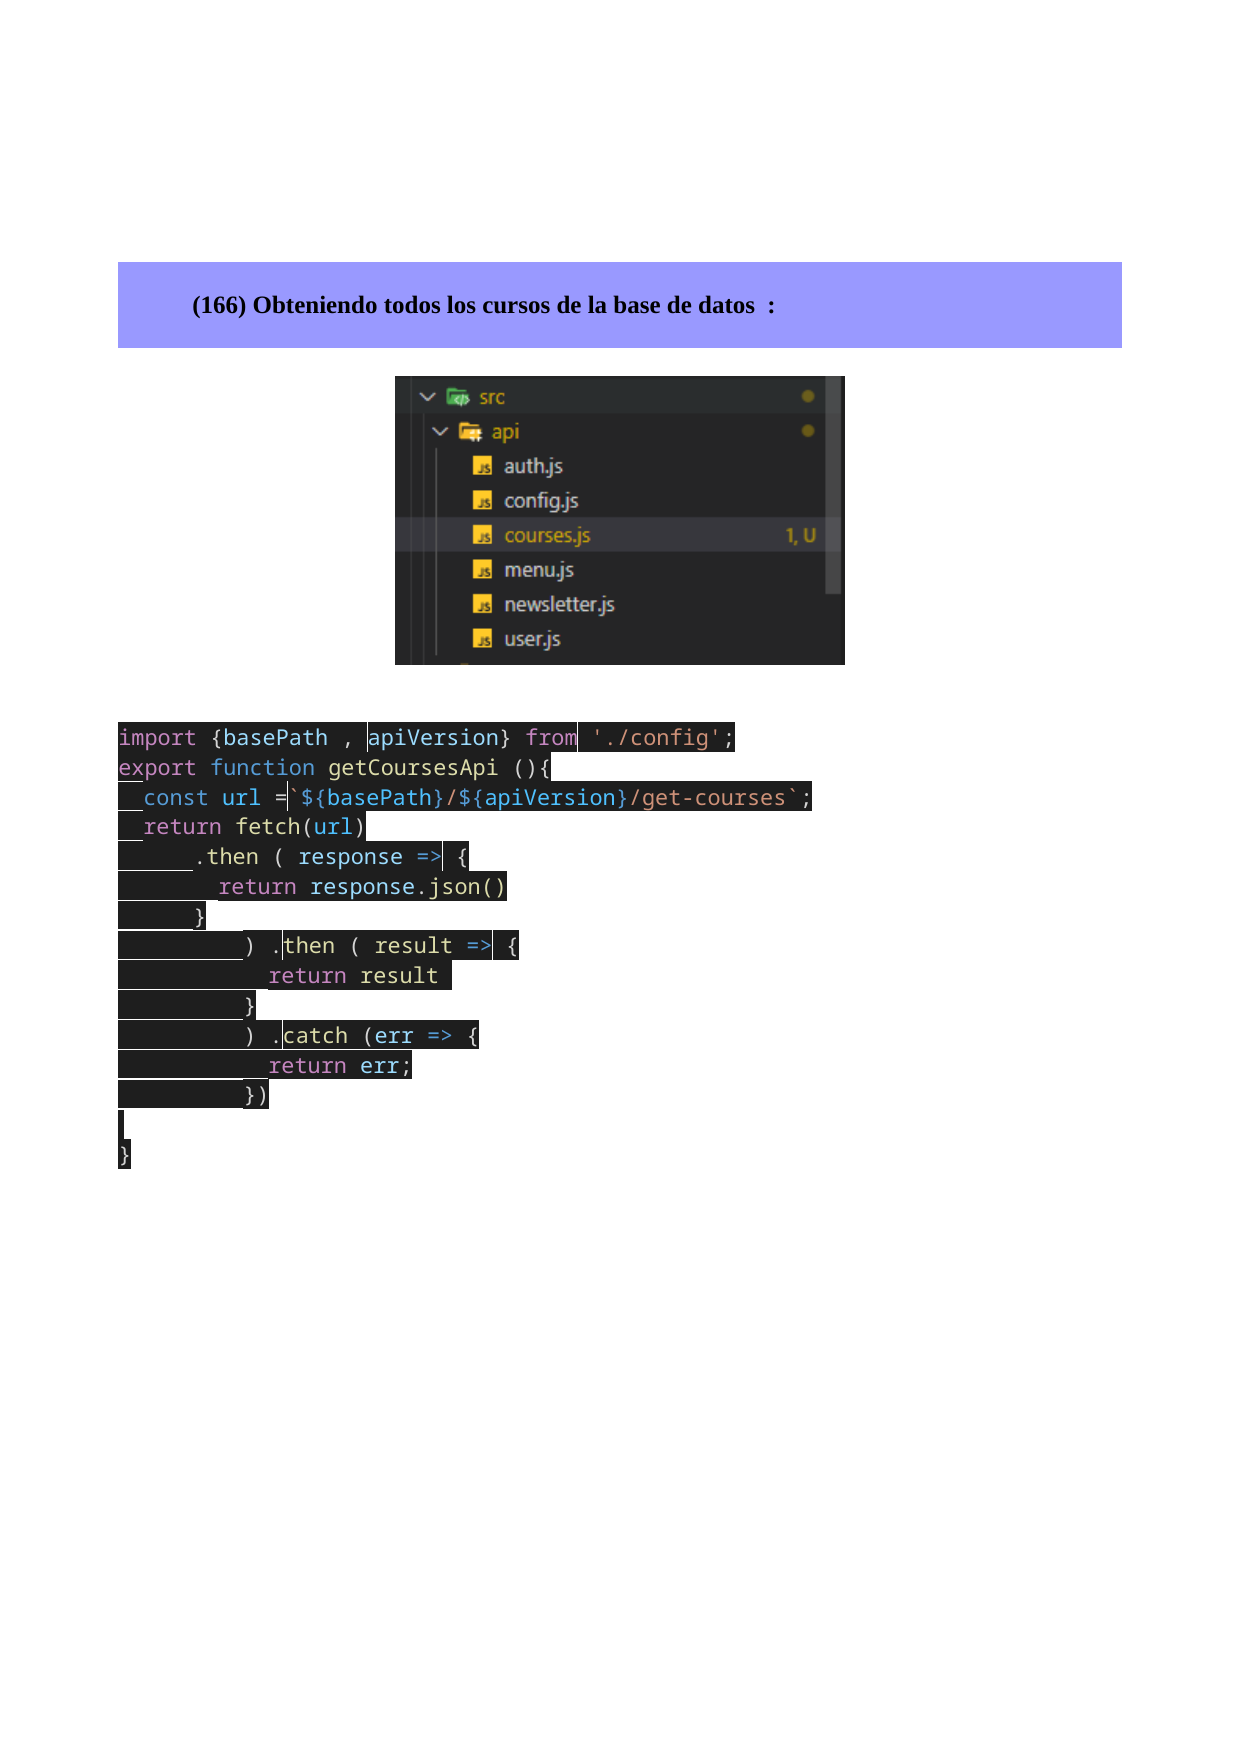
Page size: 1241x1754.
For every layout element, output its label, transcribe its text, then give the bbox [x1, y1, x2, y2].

text } [118, 901, 1122, 930]
text .then ( response => { [118, 841, 1122, 871]
text export function getCoursesApi (){ [118, 752, 1122, 781]
text ) .then ( result => { [118, 930, 1122, 960]
text return fetch(url) [118, 811, 1122, 841]
text return result [118, 960, 1122, 990]
text const url =`${basePath}/${apiVersion}/get-courses`; [118, 781, 1122, 811]
text import {basePath , apiVersion} from './config'; [118, 722, 1122, 752]
text return err; [118, 1049, 1122, 1079]
text }) [118, 1079, 1122, 1109]
text return response.json() [118, 871, 1122, 901]
picture [395, 376, 845, 665]
text } [118, 990, 1122, 1020]
text } [118, 1139, 1122, 1169]
text ) .catch (err => { [118, 1020, 1122, 1049]
text (166) Obteniendo todos los cursos de la base de datos : [118, 291, 1122, 319]
